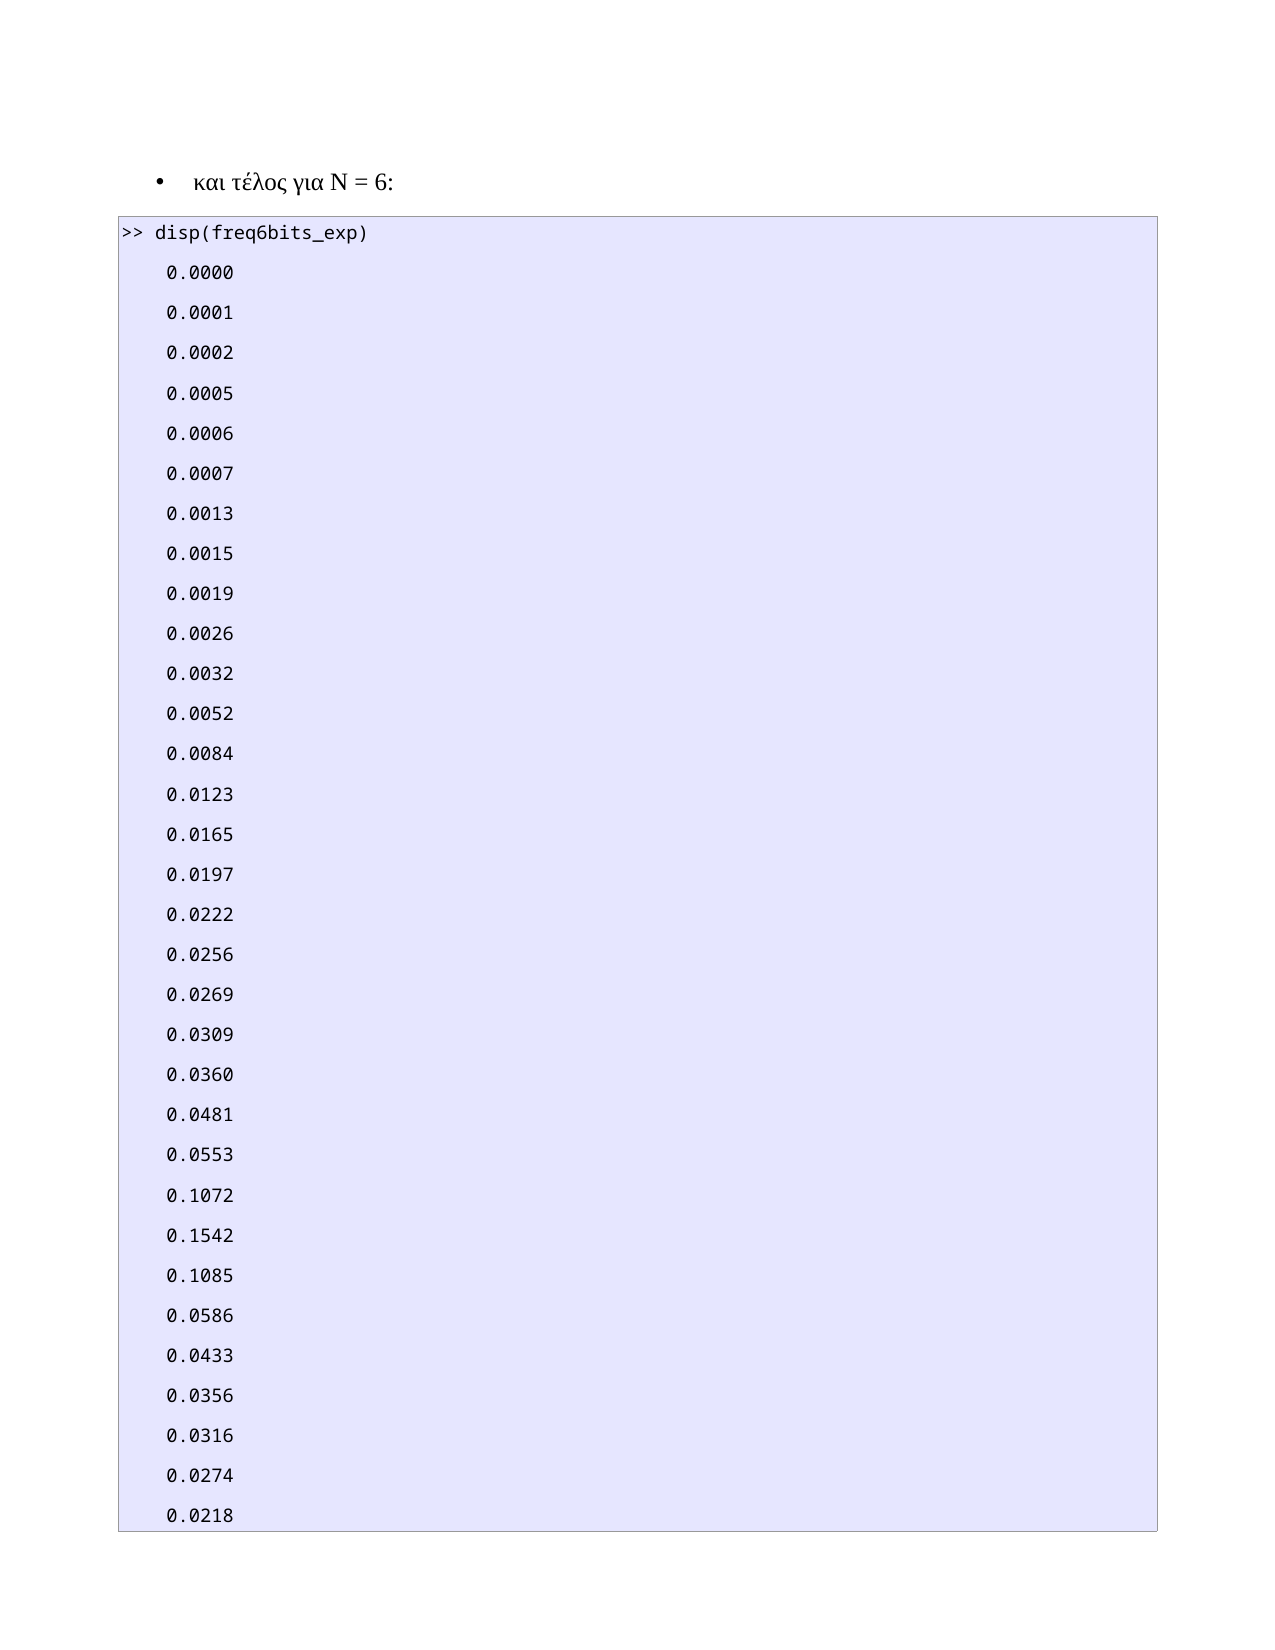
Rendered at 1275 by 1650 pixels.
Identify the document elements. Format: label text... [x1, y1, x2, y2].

text 0.0165 [119, 818, 1157, 846]
text 0.0013 [119, 497, 1157, 526]
text 0.0309 [119, 1018, 1157, 1047]
text 0.0269 [119, 978, 1157, 1007]
text 0.0000 [119, 256, 1157, 285]
text 0.0005 [119, 377, 1157, 405]
text 0.0007 [119, 457, 1157, 486]
text 0.0481 [119, 1098, 1157, 1127]
text 0.1072 [119, 1179, 1157, 1207]
text 0.0256 [119, 938, 1157, 967]
text 0.0316 [119, 1419, 1157, 1448]
list και τέλος για Ν = 6: [156, 167, 1157, 196]
text 0.0197 [119, 858, 1157, 887]
text 0.1085 [119, 1259, 1157, 1288]
text 0.0433 [119, 1339, 1157, 1368]
text 0.0052 [119, 697, 1157, 726]
text >> disp(freq6bits_exp) [119, 217, 1157, 245]
text 0.1542 [119, 1219, 1157, 1247]
text 0.0360 [119, 1058, 1157, 1087]
text 0.0015 [119, 537, 1157, 566]
text 0.0006 [119, 417, 1157, 445]
text 0.0026 [119, 617, 1157, 646]
text 0.0032 [119, 657, 1157, 686]
text 0.0553 [119, 1139, 1157, 1167]
text 0.0002 [119, 337, 1157, 365]
text 0.0218 [119, 1499, 1157, 1531]
text 0.0274 [119, 1459, 1157, 1488]
text 0.0084 [119, 738, 1157, 766]
text 0.0019 [119, 577, 1157, 606]
text 0.0356 [119, 1379, 1157, 1408]
text 0.0222 [119, 898, 1157, 927]
text 0.0001 [119, 296, 1157, 325]
text 0.0586 [119, 1299, 1157, 1328]
text 0.0123 [119, 778, 1157, 806]
